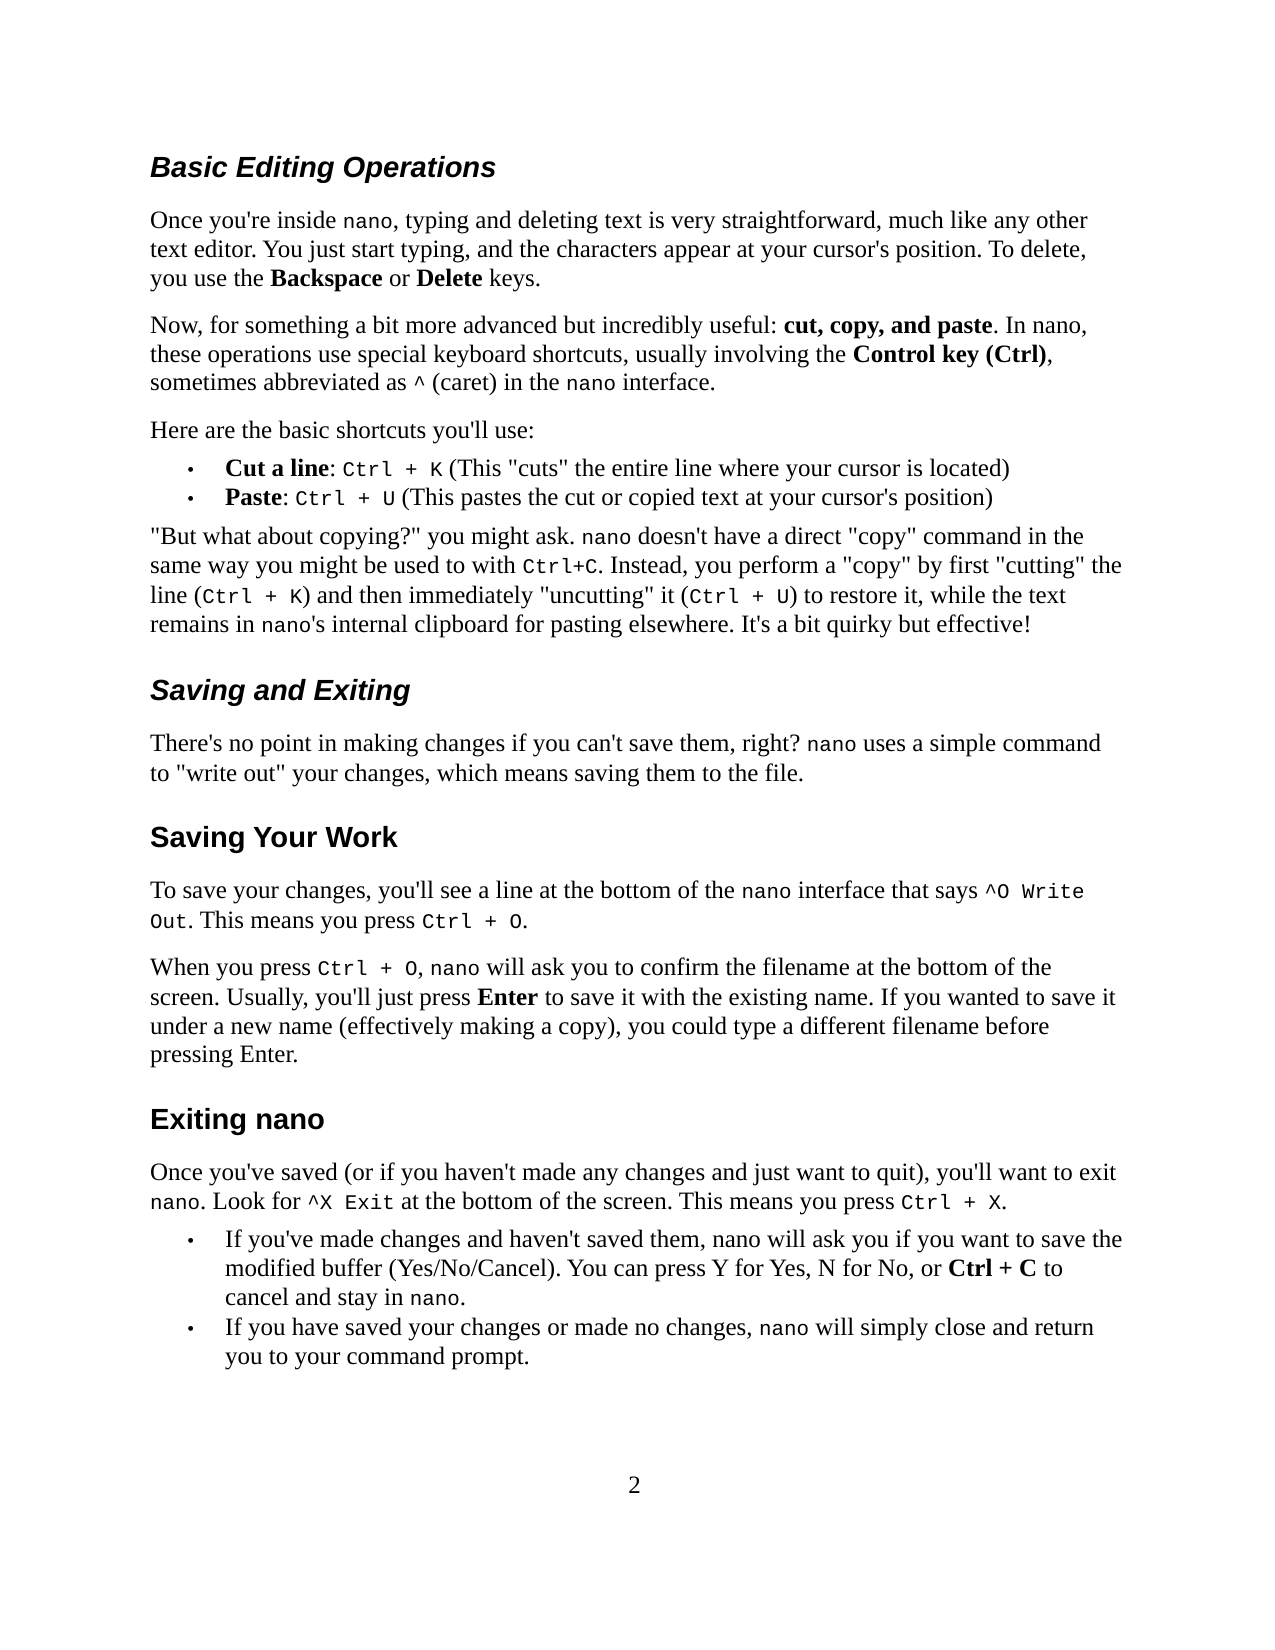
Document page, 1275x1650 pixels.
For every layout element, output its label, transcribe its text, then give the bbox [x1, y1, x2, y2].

text Now, for something a bit more advanced but incredibly useful: cut, copy, and paste. In nano, these operations use special keyboard shortcuts, usually involving the Control key (Ctrl), sometimes abbreviated as ^ (caret) in the nano interface. [150, 310, 1125, 397]
subtitle Basic Editing Operations [150, 150, 1125, 183]
text Once you've saved (or if you haven't made any changes and just want to quit), you'll want to exit nano. Look for ^X Exit at the bottom of the screen. This means you press Ctrl + X. [150, 1157, 1125, 1216]
text When you press Ctrl + O, nano will ask you to confirm the filename at the bottom of the screen. Usually, you'll just press Enter to save it with the existing name. If you wanted to save it under a new name (effectively making a copy), you could type a different filename before pressing Enter. [150, 952, 1125, 1068]
text To save your changes, you'll see a line at the bottom of the nano interface that says ^O Write Out. This means you press Ctrl + O. [150, 875, 1125, 934]
text "But what about copying?" you might ask. nano doesn't have a direct "copy" command in the same way you might be used to with Ctrl+C. Instead, you perform a "copy" by first "cutting" the line (Ctrl + K) and then immediately "uncutting" it (Ctrl + U) to restore it, while the text remains in nano's internal clipboard for pasting elsewhere. It's a bit quirky but effective! [150, 521, 1125, 639]
list Cut a line: Ctrl + K (This "cuts" the entire line where your cursor is located) [187, 453, 1125, 482]
subtitle Saving Your Work [150, 820, 1125, 854]
subtitle Saving and Exiting [150, 673, 1125, 707]
text Once you're inside nano, typing and deleting text is very straightforward, much like any other text editor. You just start typing, and the characters appear at your cursor's position. To delete, you use the Backspace or Delete keys. [150, 205, 1125, 292]
list If you have saved your changes or made no changes, nano will simply close and return you to your command prompt. [187, 1312, 1125, 1370]
text There's no point in making changes if you can't save them, right? nano uses a simple command to "write out" your changes, which means saving them to the file. [150, 728, 1125, 786]
text Here are the basic shortcuts you'll use: [150, 415, 1125, 444]
list If you've made changes and haven't saved them, nano will ask you if you want to save the modified buffer (Yes/No/Cancel). You can press Y for Yes, N for No, or Ctrl + C to cancel and stay in nano. [187, 1224, 1125, 1312]
subtitle Exiting nano [150, 1102, 1125, 1136]
list Paste: Ctrl + U (This pastes the cut or copied text at your cursor's position) [187, 482, 1125, 512]
